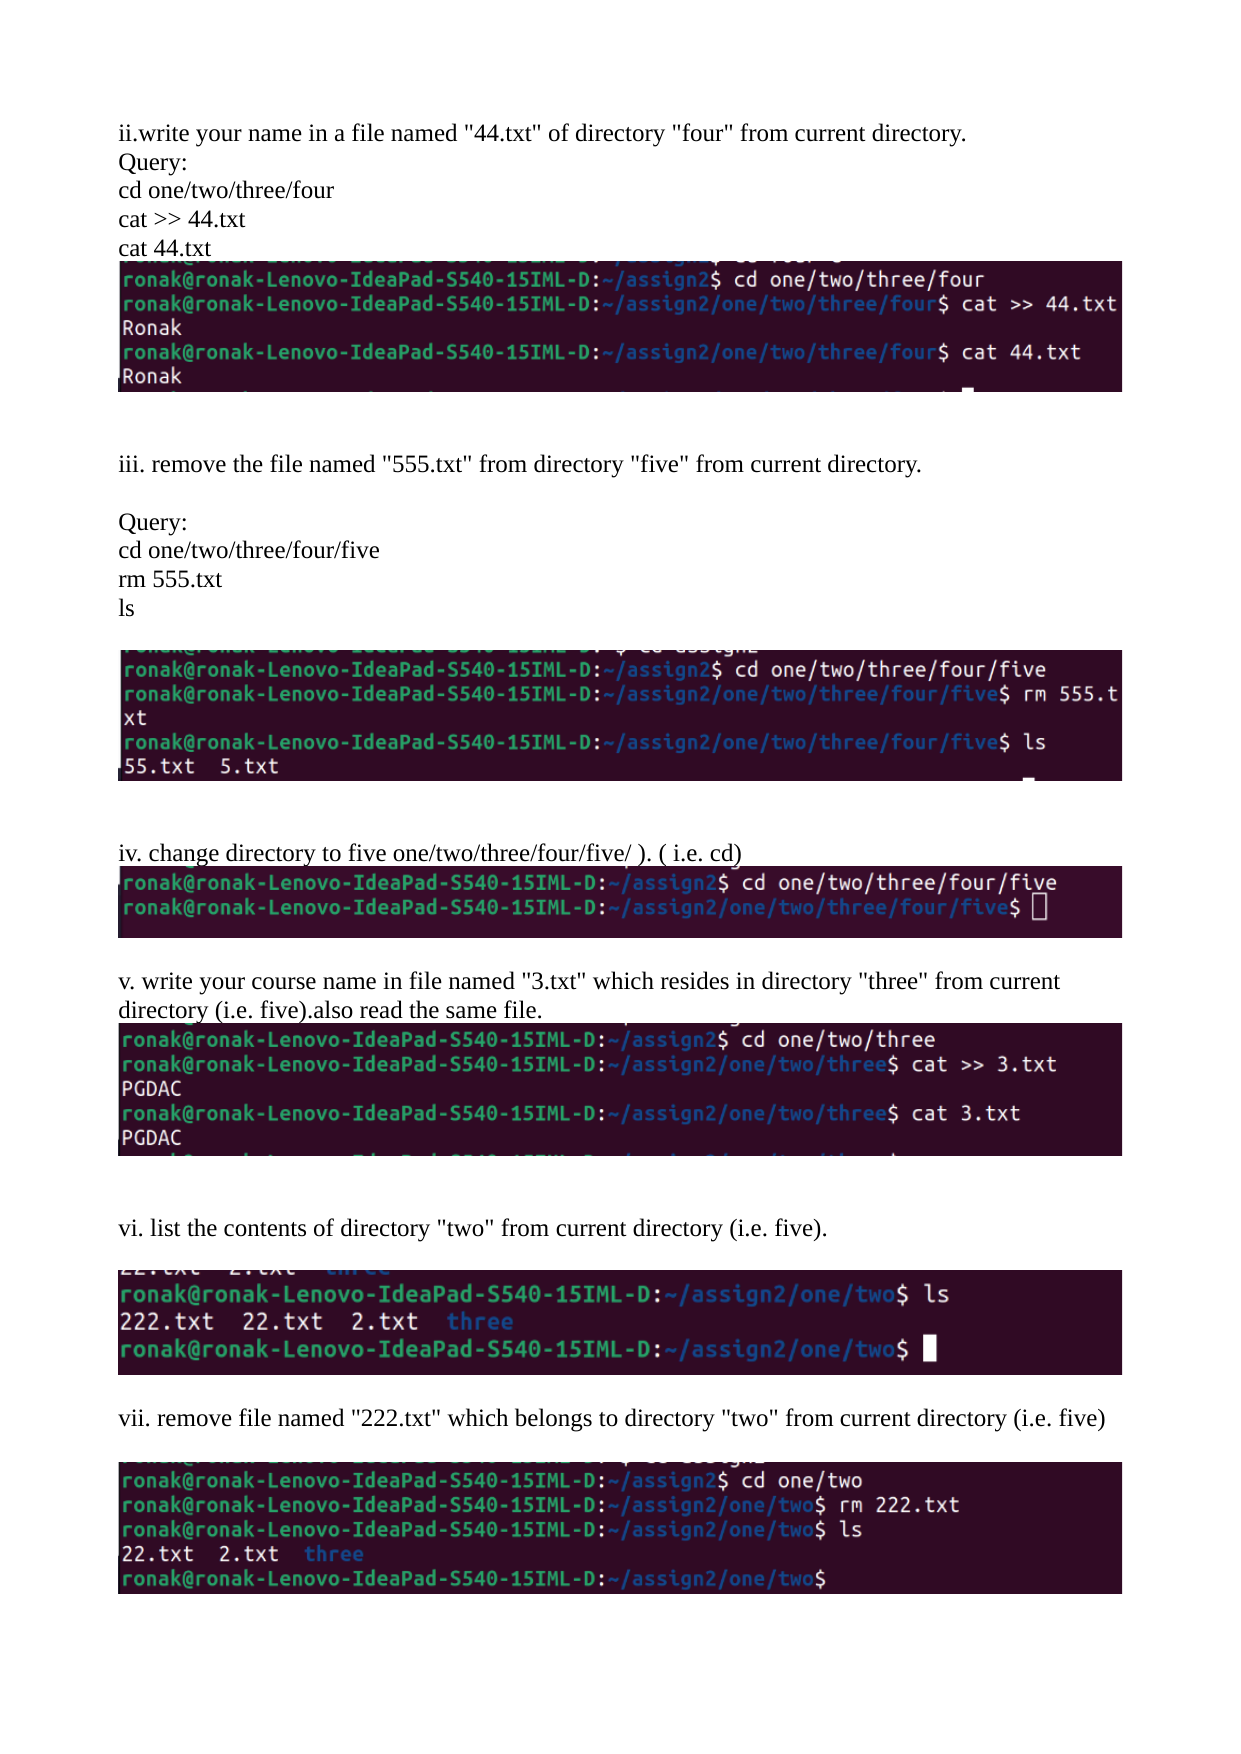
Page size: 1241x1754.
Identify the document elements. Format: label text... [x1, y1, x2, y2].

picture [118, 1462, 1123, 1594]
text vi. list the contents of directory "two" from current directory (i.e. five). [118, 1213, 1122, 1242]
picture [118, 1270, 1123, 1375]
text v. write your course name in file named "3.txt" which resides in directory "three" from current directory (i.e. five).also read the same file. [118, 966, 1122, 1023]
text ls [118, 593, 1122, 622]
text vii. remove file named "222.txt" which belongs to directory "two" from current directory (i.e. five) [118, 1403, 1122, 1432]
picture [118, 1023, 1123, 1156]
picture [118, 650, 1123, 781]
text iv. change directory to five one/two/three/four/five/ ). ( i.e. cd) [118, 838, 1122, 866]
text ii.write your name in a file named "44.txt" of directory "four" from current directory. [118, 118, 1122, 147]
text Query: [118, 507, 1122, 535]
text iii. remove the file named "555.txt" from directory "five" from current directory. [118, 449, 1122, 478]
picture [118, 261, 1123, 392]
text cd one/two/three/four/five [118, 535, 1122, 564]
picture [118, 866, 1123, 938]
text cd one/two/three/four [118, 176, 1122, 204]
text Query: [118, 147, 1122, 176]
text cat 44.txt [118, 233, 1122, 261]
text cat >> 44.txt [118, 204, 1122, 233]
text rm 555.txt [118, 564, 1122, 593]
